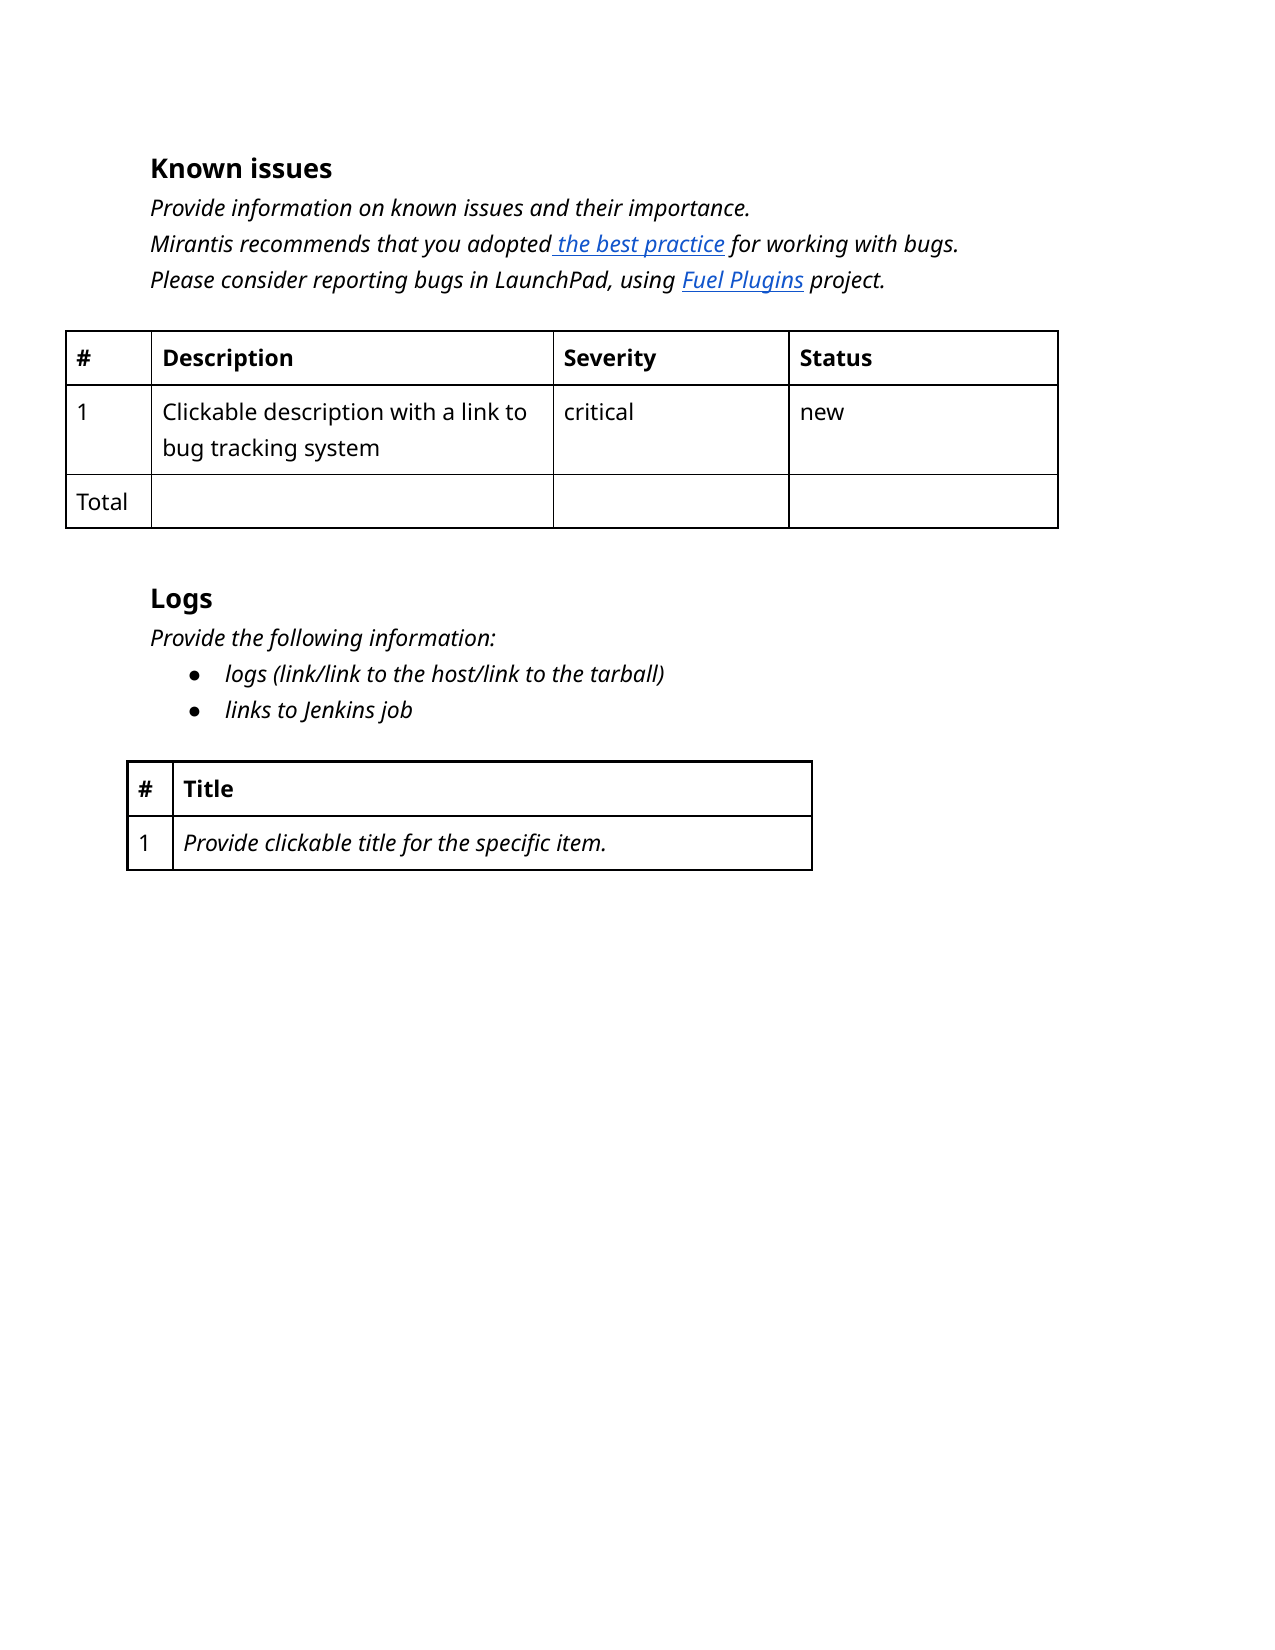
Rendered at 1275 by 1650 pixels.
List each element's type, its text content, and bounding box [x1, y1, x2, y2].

text Provide the following information: [150, 622, 1125, 653]
text Please consider reporting bugs in LaunchPad, using Fuel Plugins project. [150, 264, 1125, 296]
table_cell [554, 475, 788, 527]
table_header Severity [554, 332, 788, 384]
table_header Title [174, 763, 811, 814]
table_cell [790, 475, 1057, 527]
table_cell Clickable description with a link to bug tracking system [152, 386, 553, 474]
subtitle Logs [150, 580, 1125, 617]
table_cell 1 [129, 817, 172, 869]
table_cell 1 [67, 386, 151, 474]
table_header # [67, 332, 151, 384]
list logs (link/link to the host/link to the tarball) [187, 658, 1125, 689]
table_header Status [790, 332, 1057, 384]
table_cell [152, 475, 553, 527]
table_cell Total [67, 475, 151, 527]
table_header # [129, 763, 172, 814]
table_cell new [790, 386, 1057, 474]
text Provide information on known issues and their importance. [150, 192, 1125, 224]
subtitle Known issues [150, 150, 1125, 187]
table_cell Provide clickable title for the specific item. [174, 817, 811, 869]
text Mirantis recommends that you adopted the best practice for working with bugs. [150, 228, 1125, 259]
table_header Description [152, 332, 553, 384]
table_cell critical [554, 386, 788, 474]
list links to Jenkins job [187, 694, 1125, 725]
